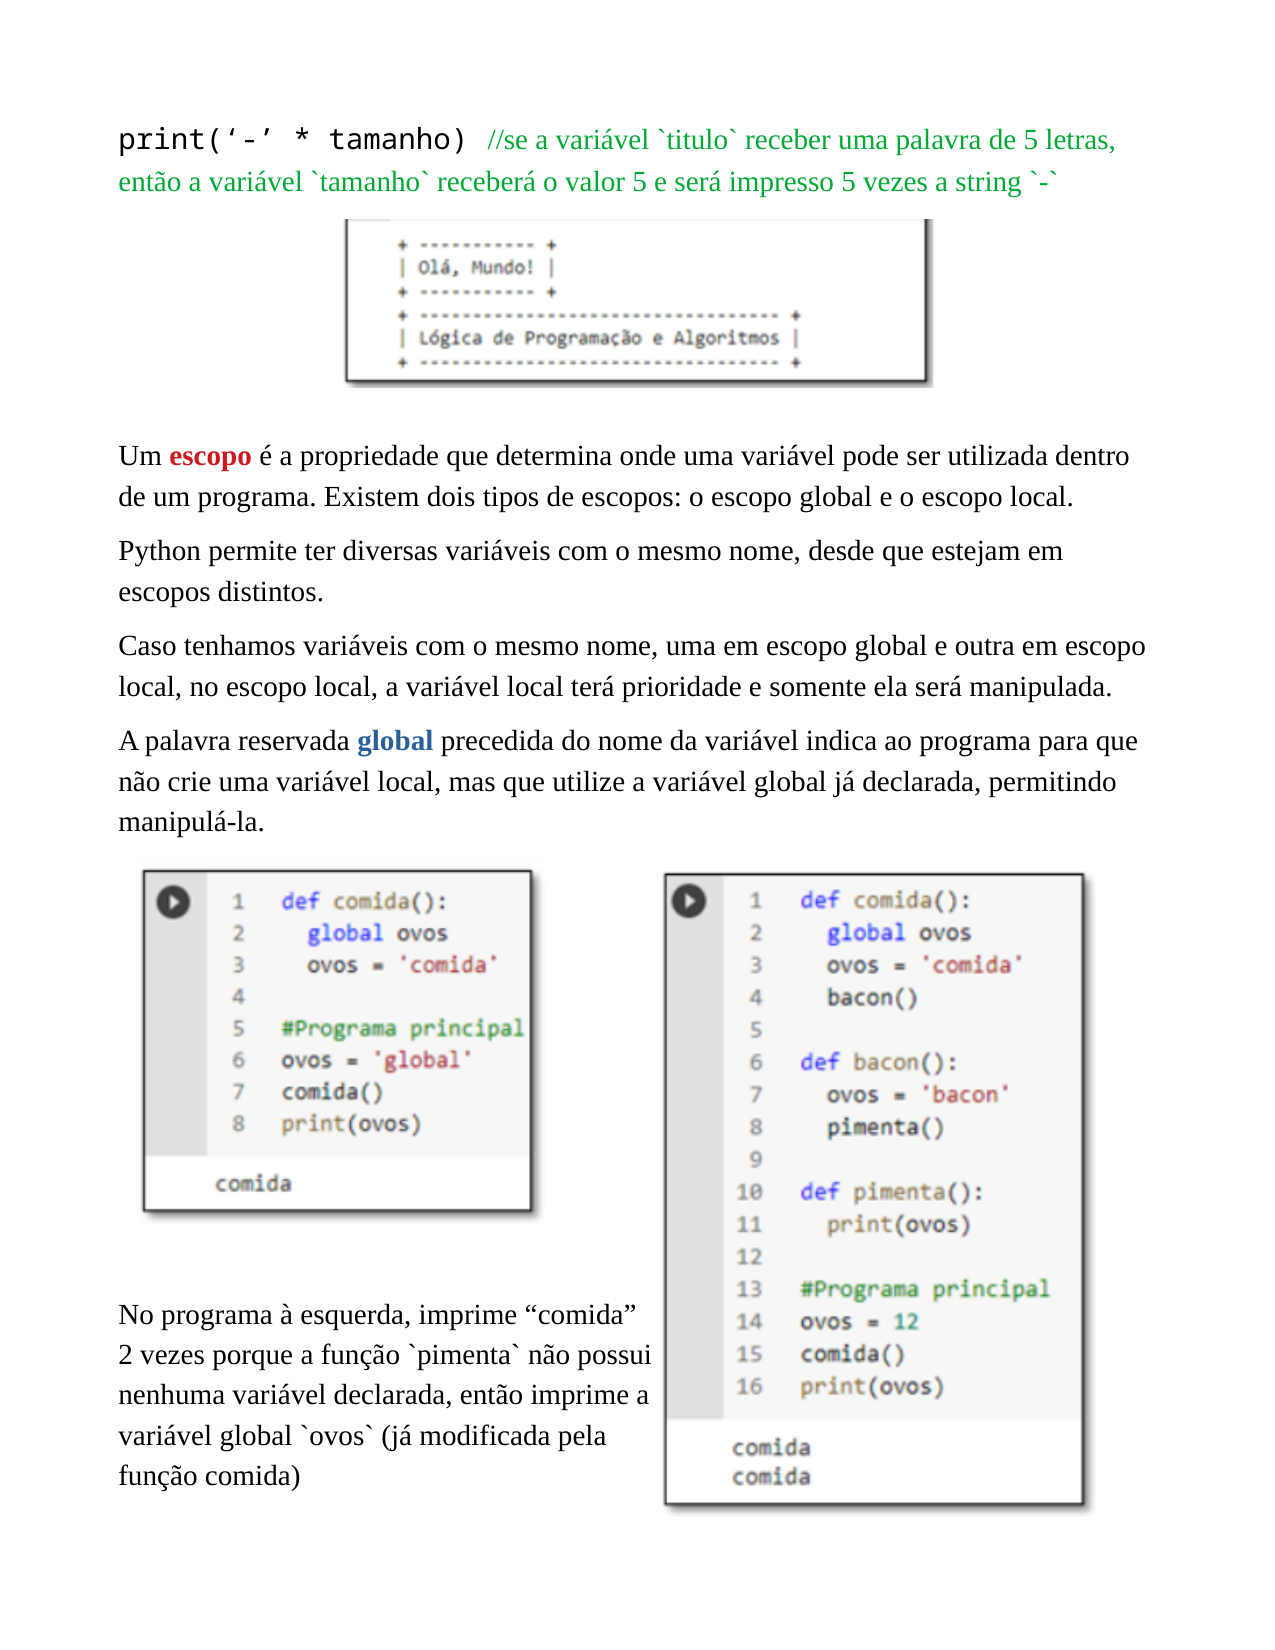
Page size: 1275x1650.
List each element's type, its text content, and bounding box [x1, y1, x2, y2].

text A palavra reservada global precedida do nome da variável indica ao programa para que não crie uma variável local, mas que utilize a variável global já declarada, permitindo manipulá-la. [118, 723, 1157, 837]
text No programa à esquerda, imprime “comida” 2 vezes porque a função `pimenta` não possui nenhuma variável declarada, então imprime a variável global `ovos` (já modificada pela função comida) [118, 1297, 653, 1491]
text Um escopo é a propriedade que determina onde uma variável pode ser utilizada dentro de um programa. Existem dois tipos de escopos: o escopo global e o escopo local. [118, 438, 1157, 512]
text print(‘-’ * tamanho) //se a variável `titulo` receber uma palavra de 5 letras, então a variável `tamanho` receberá o valor 5 e será impresso 5 vezes a string `-` [118, 118, 1157, 198]
picture [131, 858, 547, 1225]
text [1097, 1297, 1157, 1491]
text Python permite ter diversas variáveis com o mesmo nome, desde que estejam em escopos distintos. [118, 533, 1157, 607]
picture [653, 866, 1097, 1517]
picture [341, 219, 934, 388]
text Caso tenhamos variáveis com o mesmo nome, uma em escopo global e outra em escopo local, no escopo local, a variável local terá prioridade e somente ela será manipulada. [118, 628, 1157, 702]
